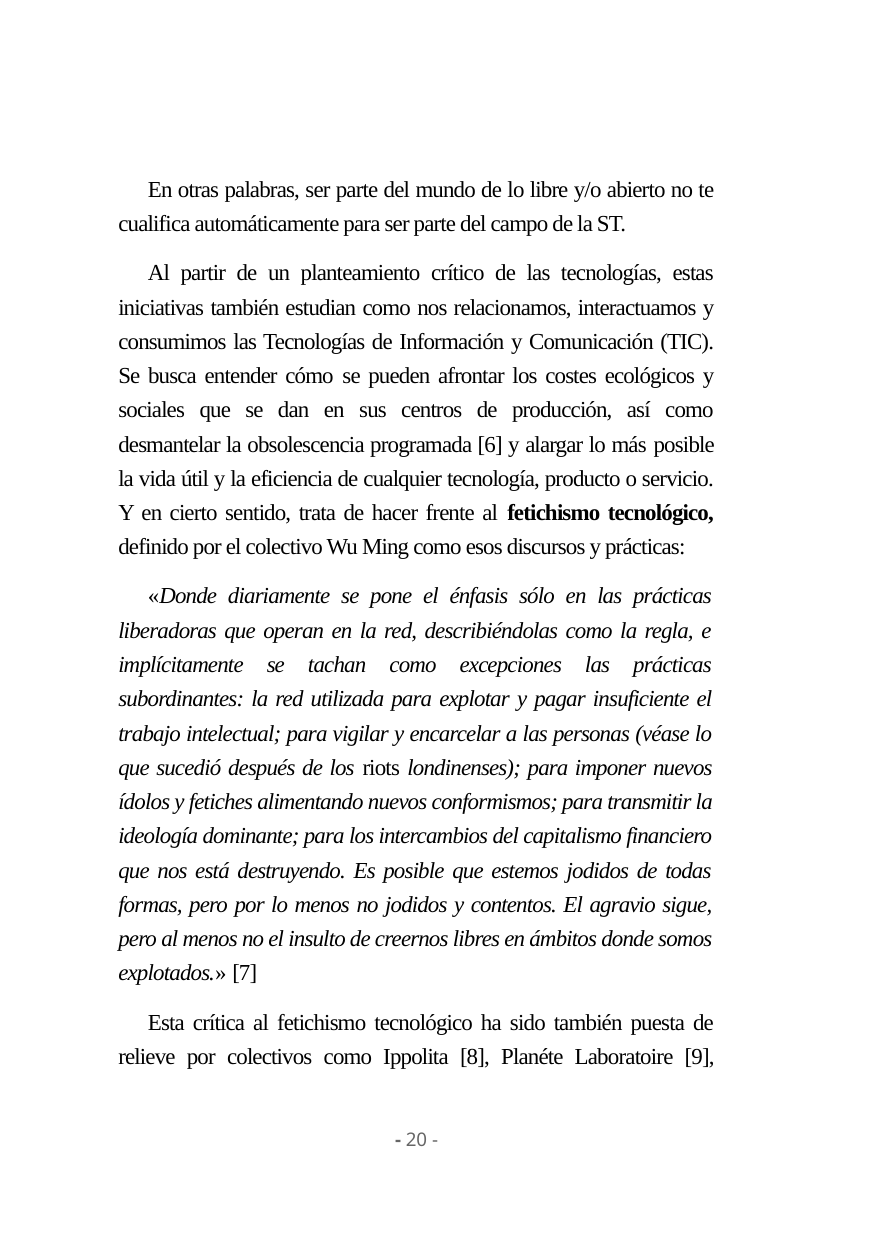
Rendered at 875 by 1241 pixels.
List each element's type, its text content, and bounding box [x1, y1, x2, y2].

text En otras palabras, ser parte del mundo de lo libre y/o abierto no te cualifica automáticamente para ser parte del campo de la ST. [118, 170, 714, 238]
text Esta crítica al fetichismo tecnológico ha sido también puesta de relieve por colectivos como Ippolita [8], Planéte Laboratoire [9], [118, 1002, 714, 1071]
text «Donde diariamente se pone el énfasis sólo en las prácticas liberadoras que operan en la red, describiéndolas como la regla, e implícitamente se tachan como excepciones las prácticas subordinantes: la red utilizada para explotar y pagar insuficiente el trabajo intelectual; para vigilar y encarcelar a las personas (véase lo que sucedió después de los riots londinenses); para imponer nuevos ídolos y fetiches alimentando nuevos conformismos; para transmitir la ideología dominante; para los intercambios del capitalismo financiero que nos está destruyendo. Es posible que estemos jodidos de todas formas, pero por lo menos no jodidos y contentos. El agravio sigue, pero al menos no el insulto de creernos libres en ámbitos donde somos explotados.» [7] [118, 576, 714, 988]
text Al partir de un planteamiento crítico de las tecnologías, estas iniciativas también estudian como nos relacionamos, interactuamos y consumimos las Tecnologías de Información y Comunicación (TIC). Se busca entender cómo se pueden afrontar los costes ecológicos y sociales que se dan en sus centros de producción, así como desmantelar la obsolescencia programada [6] y alargar lo más posible la vida útil y la eficiencia de cualquier tecnología, producto o servicio. Y en cierto sentido, trata de hacer frente al fetichismo tecnológico, definido por el colectivo Wu Ming como esos discursos y prácticas: [118, 253, 714, 562]
